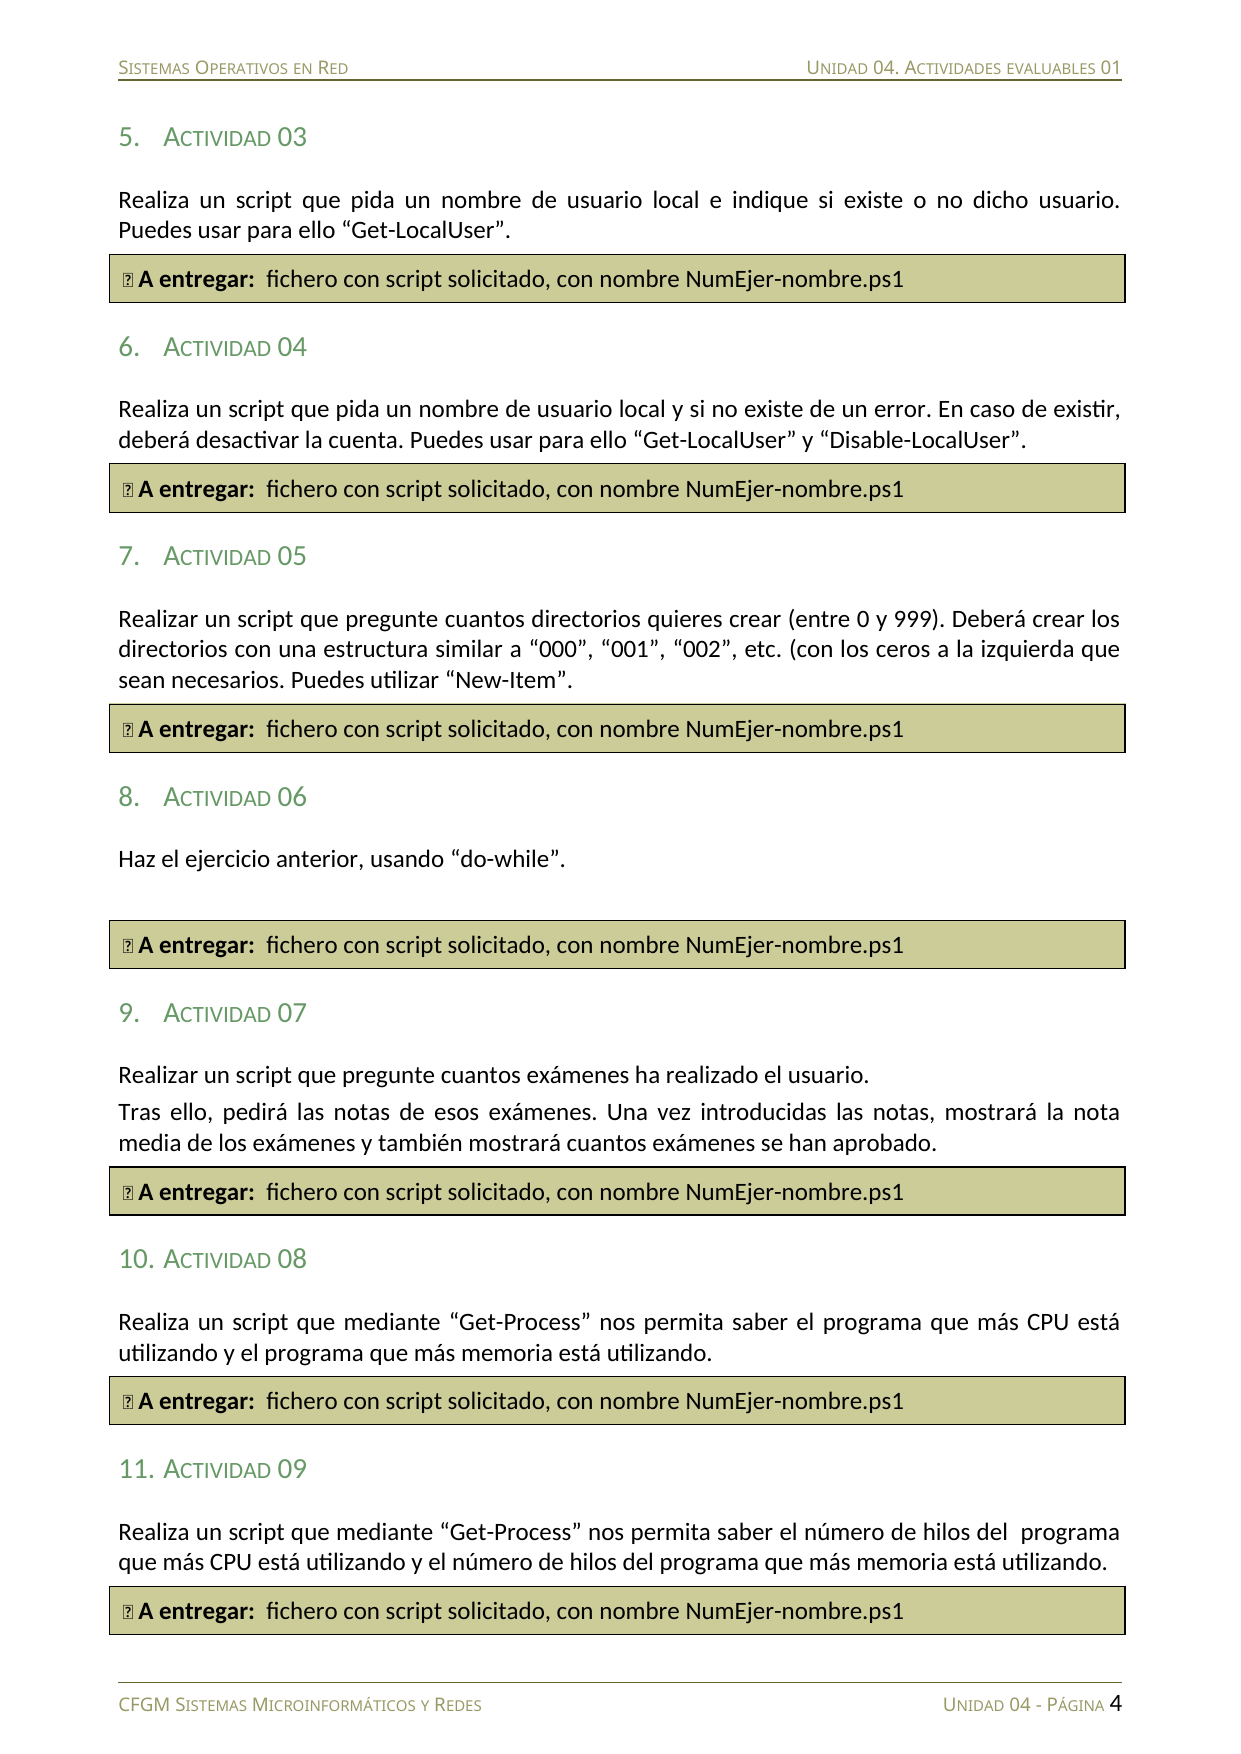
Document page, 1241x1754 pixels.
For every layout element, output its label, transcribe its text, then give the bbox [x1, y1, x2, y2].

text 📕 A entregar: fichero con script solicitado, con nombre NumEjer-nombre.ps1 [110, 705, 1124, 752]
text 📕 A entregar: fichero con script solicitado, con nombre NumEjer-nombre.ps1 [110, 1587, 1124, 1634]
subtitle Actividad 05 [118, 537, 1122, 573]
text Realizar un script que pregunte cuantos exámenes ha realizado el usuario. [118, 1059, 1122, 1090]
text 📕 A entregar: fichero con script solicitado, con nombre NumEjer-nombre.ps1 [110, 255, 1124, 302]
text Realiza un script que mediante “Get-Process” nos permita saber el número de hilos del programa que más CPU está utilizando y el número de hilos del programa que más memoria está utilizando. [118, 1516, 1122, 1577]
subtitle Actividad 09 [118, 1450, 1122, 1486]
text 📕 A entregar: fichero con script solicitado, con nombre NumEjer-nombre.ps1 [110, 921, 1124, 968]
subtitle Actividad 06 [118, 778, 1122, 813]
subtitle Actividad 07 [118, 994, 1122, 1029]
subtitle Actividad 04 [118, 328, 1122, 363]
subtitle Actividad 03 [118, 118, 1122, 154]
text 📕 A entregar: fichero con script solicitado, con nombre NumEjer-nombre.ps1 [110, 464, 1124, 512]
text 📕 A entregar: fichero con script solicitado, con nombre NumEjer-nombre.ps1 [110, 1377, 1124, 1424]
text Realiza un script que pida un nombre de usuario local e indique si existe o no dicho usuario. Puedes usar para ello “Get-LocalUser”. [118, 184, 1122, 245]
text Tras ello, pedirá las notas de esos exámenes. Una vez introducidas las notas, mostrará la nota media de los exámenes y también mostrará cuantos exámenes se han aprobado. [118, 1096, 1122, 1157]
subtitle Actividad 08 [118, 1240, 1122, 1276]
text Haz el ejercicio anterior, usando “do-while”. [118, 843, 1122, 874]
text 📕 A entregar: fichero con script solicitado, con nombre NumEjer-nombre.ps1 [110, 1168, 1124, 1214]
text Realiza un script que pida un nombre de usuario local y si no existe de un error. En caso de existir, deberá desactivar la cuenta. Puedes usar para ello “Get-LocalUser” y “Disable-LocalUser”. [118, 393, 1122, 454]
text Realizar un script que pregunte cuantos directorios quieres crear (entre 0 y 999). Deberá crear los directorios con una estructura similar a “000”, “001”, “002”, etc. (con los ceros a la izquierda que sean necesarios. Puedes utilizar “New-Item”. [118, 603, 1122, 695]
text Realiza un script que mediante “Get-Process” nos permita saber el programa que más CPU está utilizando y el programa que más memoria está utilizando. [118, 1306, 1122, 1367]
